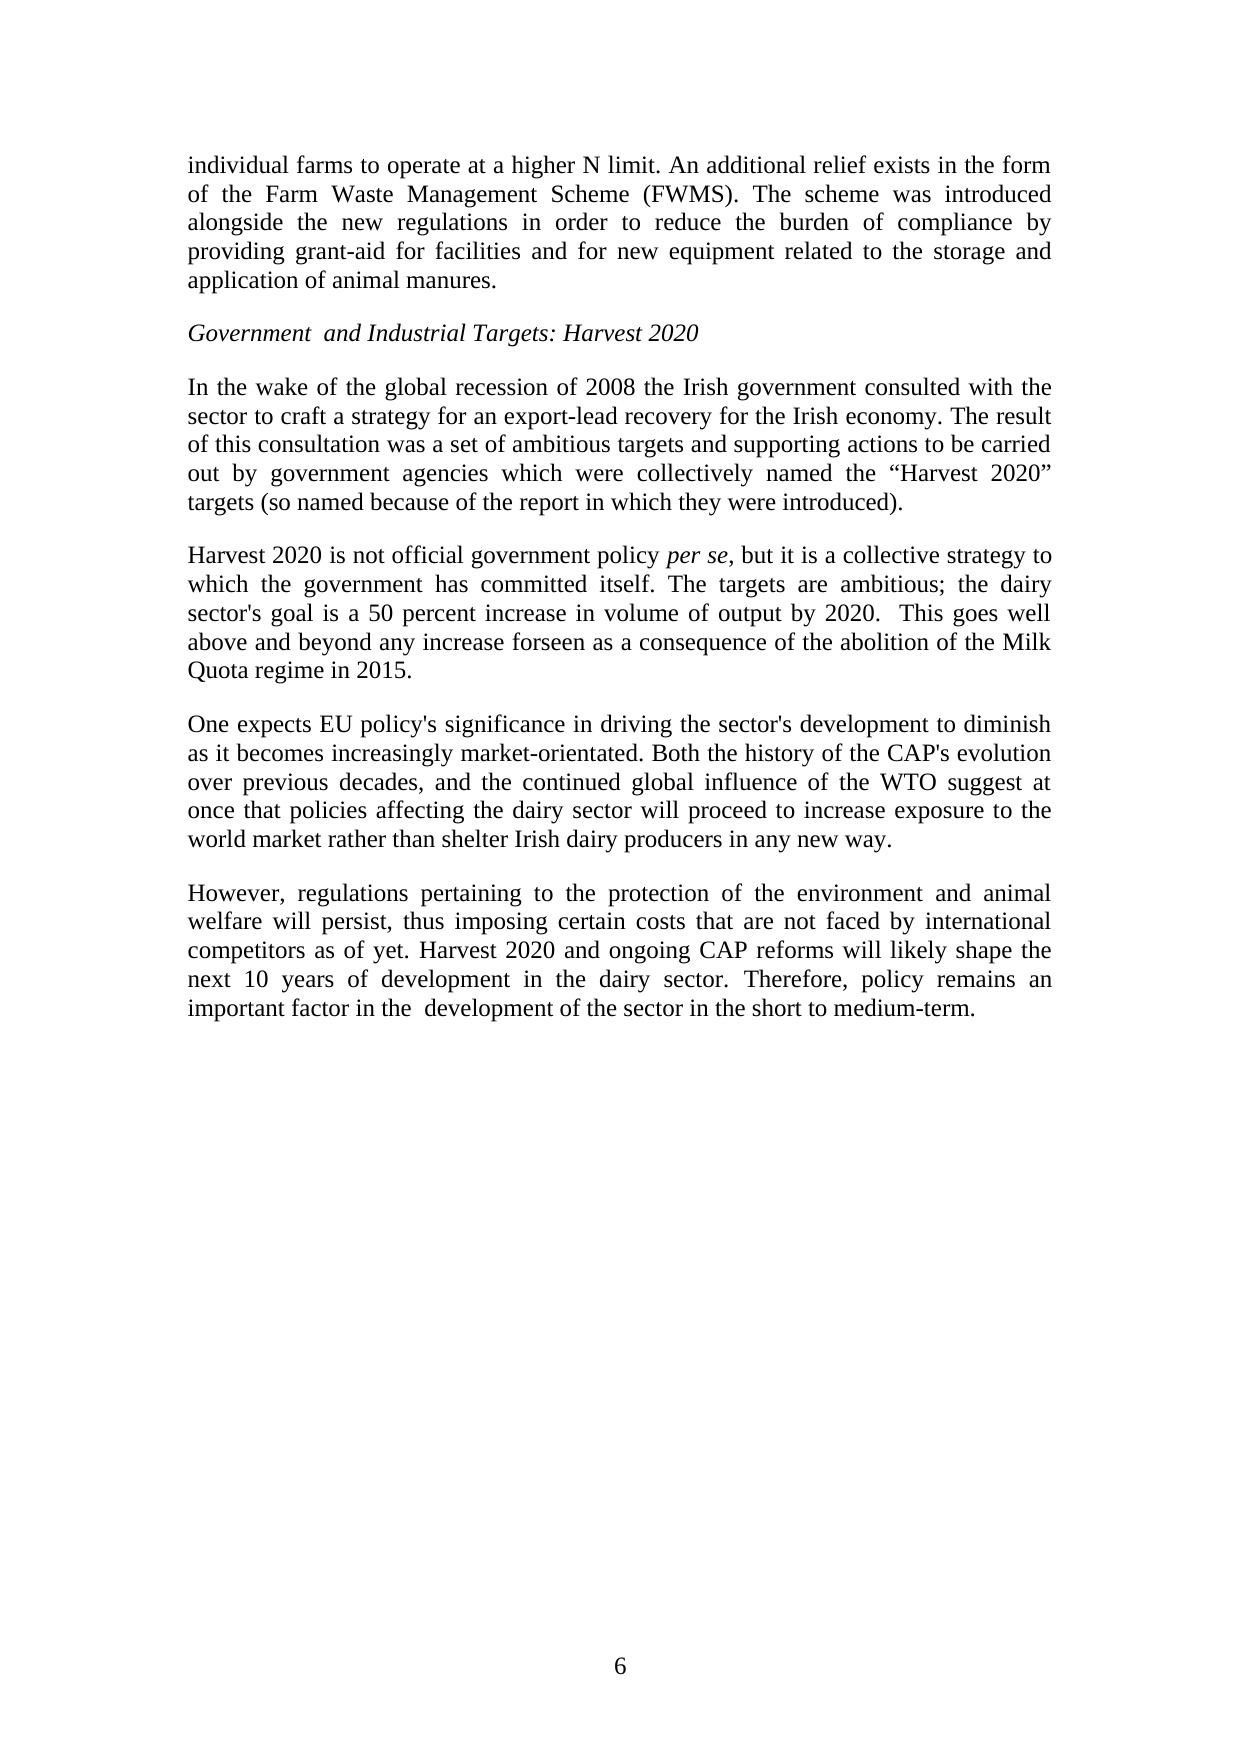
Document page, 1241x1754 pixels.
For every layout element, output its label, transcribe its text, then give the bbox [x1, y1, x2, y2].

subtitle Government and Industrial Targets: Harvest 2020 [187, 318, 1053, 347]
text One expects EU policy's significance in driving the sector's development to diminish as it becomes increasingly market-orientated. Both the history of the CAP's evolution over previous decades, and the continued global influence of the WTO suggest at once that policies affecting the dairy sector will proceed to increase exposure to the world market rather than shelter Irish dairy producers in any new way. [187, 709, 1053, 853]
text individual farms to operate at a higher N limit. An additional relief exists in the form of the Farm Waste Management Scheme (FWMS). The scheme was introduced alongside the new regulations in order to reduce the burden of compliance by providing grant-aid for facilities and for new equipment related to the storage and application of animal manures. [187, 150, 1053, 294]
text However, regulations pertaining to the protection of the environment and animal welfare will persist, thus imposing certain costs that are not faced by international competitors as of yet. Harvest 2020 and ongoing CAP reforms will likely shape the next 10 years of development in the dairy sector. Therefore, policy remains an important factor in the development of the sector in the short to medium-term. [187, 878, 1053, 1021]
text In the wake of the global recession of 2008 the Irish government consulted with the sector to craft a strategy for an export-lead recovery for the Irish economy. The result of this consultation was a set of ambitious targets and supporting actions to be carried out by government agencies which were collectively named the “Harvest 2020” targets (so named because of the report in which they were introduced). [187, 372, 1053, 516]
text Harvest 2020 is not official government policy per se, but it is a collective strategy to which the government has committed itself. The targets are ambitious; the dairy sector's goal is a 50 percent increase in volume of output by 2020. This goes well above and beyond any increase forseen as a consequence of the abolition of the Milk Quota regime in 2015. [187, 541, 1053, 684]
